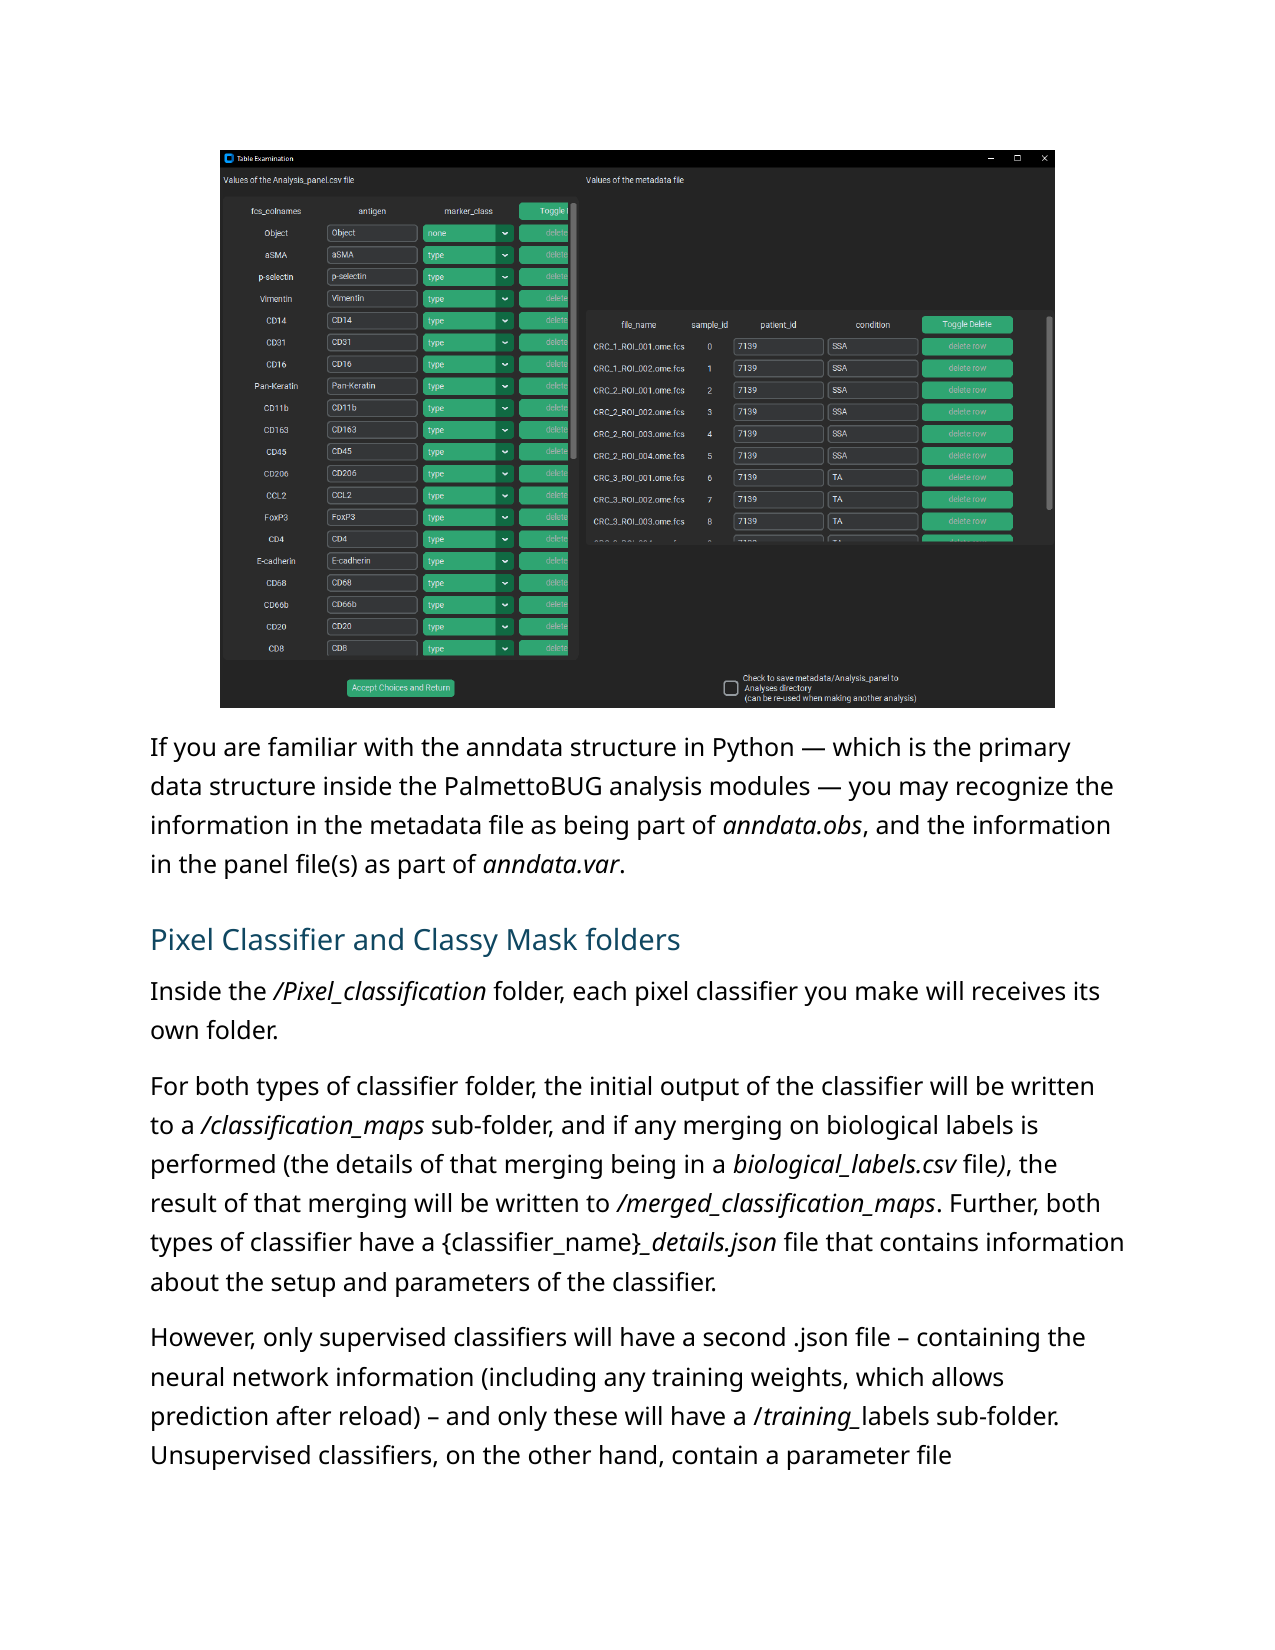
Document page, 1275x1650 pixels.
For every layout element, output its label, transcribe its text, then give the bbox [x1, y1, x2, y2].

text For both types of classifier folder, the initial output of the classifier will be written to a /classification_maps sub-folder, and if any merging on biological labels is performed (the details of that merging being in a biological_labels.csv file), the result of that merging will be written to /merged_classification_maps. Further, both types of classifier have a {classifier_name}_details.json file that contains information about the setup and parameters of the classifier. [150, 1068, 1125, 1298]
text However, only supervised classifiers will have a second .json file – containing the neural network information (including any training weights, which allows prediction after reload) – and only these will have a /training_labels sub-folder. Unsupervised classifiers, on the other hand, contain a parameter file [150, 1320, 1125, 1472]
subtitle Pixel Classifier and Classy Mask folders [150, 919, 1125, 959]
text Inside the /Pixel_classification folder, each pixel classifier you make will receives its own folder. [150, 973, 1125, 1047]
text If you are familiar with the anndata structure in Python — which is the primary data structure inside the PalmettoBUG analysis modules — you may recognize the information in the metadata file as being part of anndata.obs, and the information in the panel file(s) as part of anndata.var. [150, 729, 1125, 881]
